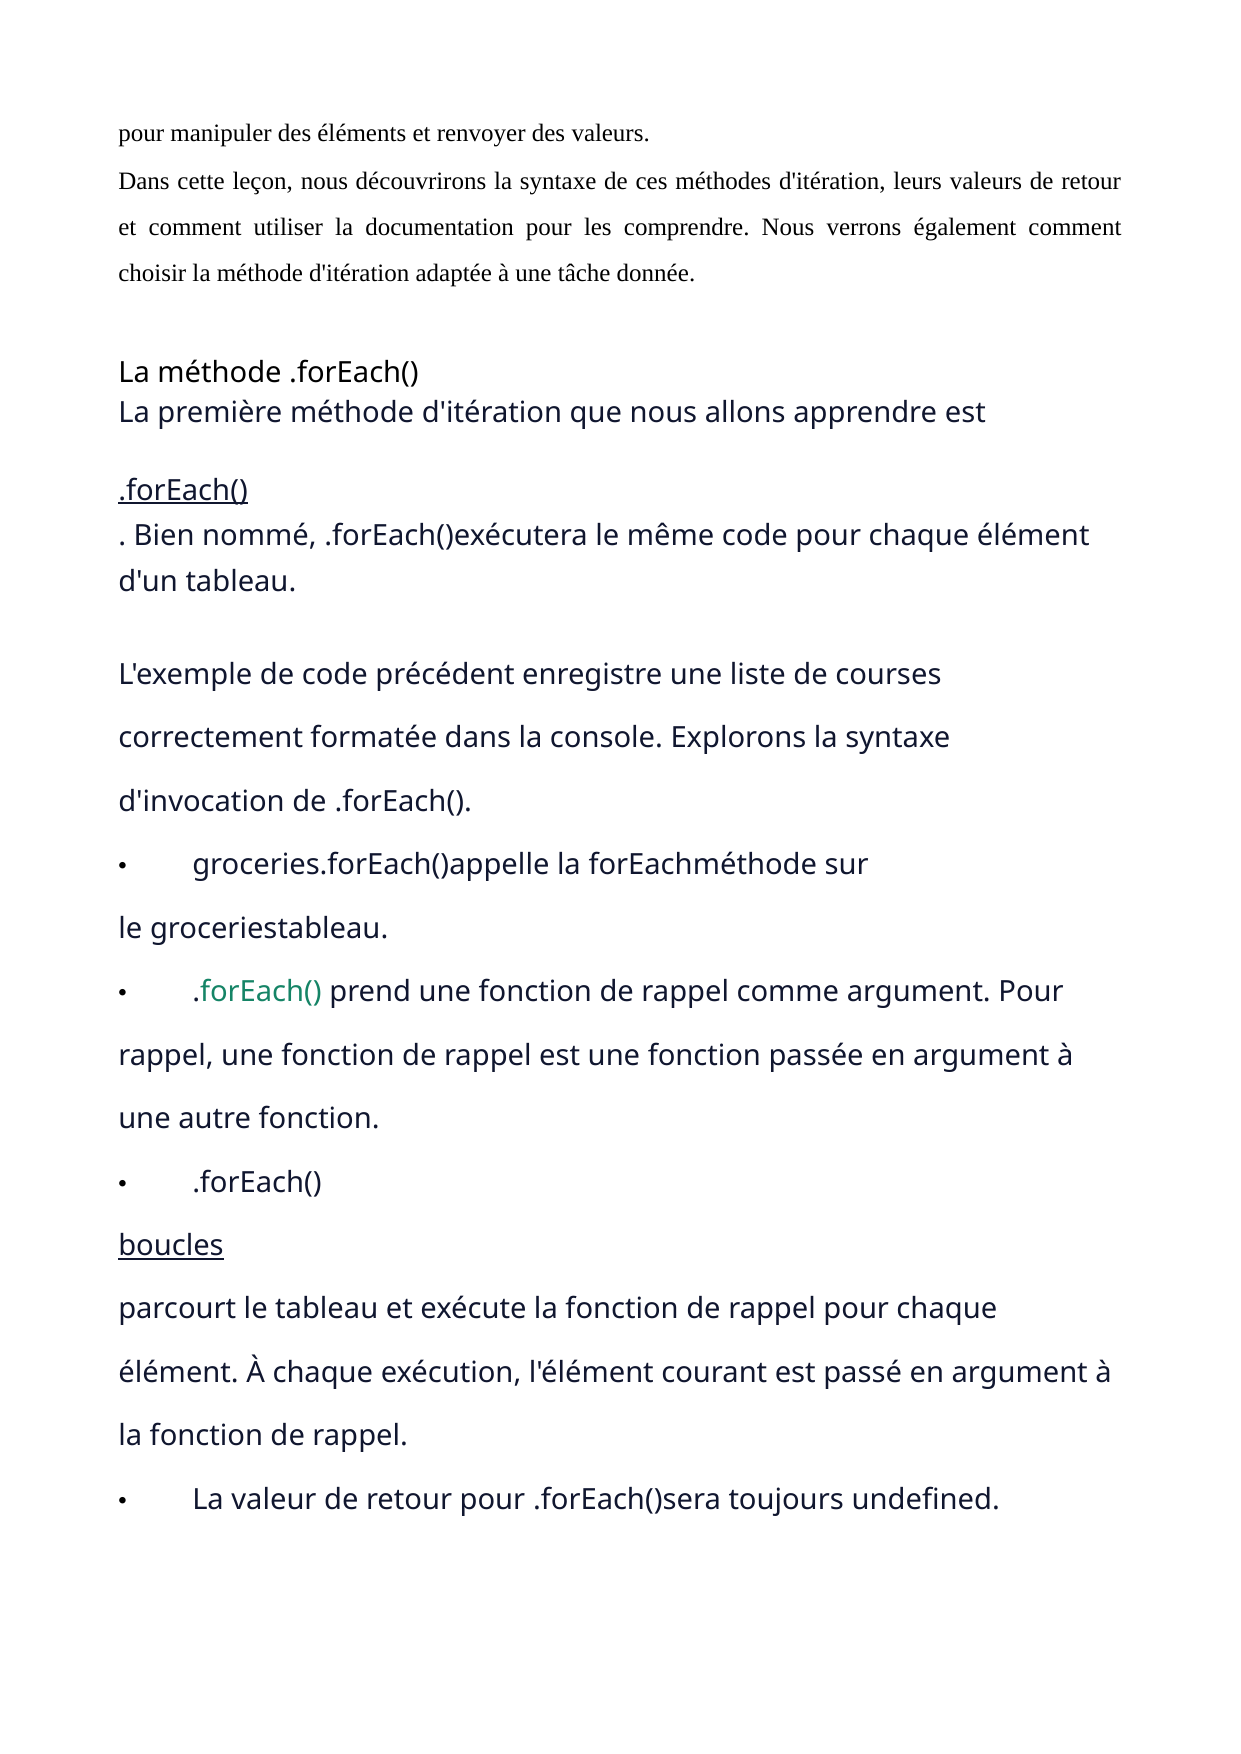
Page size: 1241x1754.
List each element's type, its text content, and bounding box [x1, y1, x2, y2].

list La valeur de retour pour .forEach()sera toujours undefined. [118, 1478, 1122, 1518]
list .forEach() [118, 1161, 1122, 1201]
subtitle La méthode .forEach() [118, 351, 1122, 391]
text L'exemple de code précédent enregistre une liste de courses correctement formatée dans la console. Explorons la syntaxe d'invocation de .forEach(). [118, 653, 1122, 820]
text parcourt le tableau et exécute la fonction de rappel pour chaque élément. À chaque exécution, l'élément courant est passé en argument à la fonction de rappel. [118, 1288, 1122, 1454]
text . Bien nommé, .forEach()exécutera le même code pour chaque élément d'un tableau. [118, 514, 1122, 600]
text .forEach() [118, 469, 1122, 508]
text pour manipuler des éléments et renvoyer des valeurs. [118, 118, 1122, 147]
text Dans cette leçon, nous découvrirons la syntaxe de ces méthodes d'itération, leurs valeurs de retour et comment utiliser la documentation pour les comprendre. Nous verrons également comment choisir la méthode d'itération adaptée à une tâche donnée. [118, 166, 1122, 286]
text boucles [118, 1224, 1122, 1264]
list groceries.forEach()appelle la forEachméthode sur le groceriestableau. [118, 844, 1122, 947]
text La première méthode d'itération que nous allons apprendre est [118, 391, 1122, 431]
list .forEach() prend une fonction de rappel comme argument. Pour rappel, une fonction de rappel est une fonction passée en argument à une autre fonction. [118, 971, 1122, 1137]
